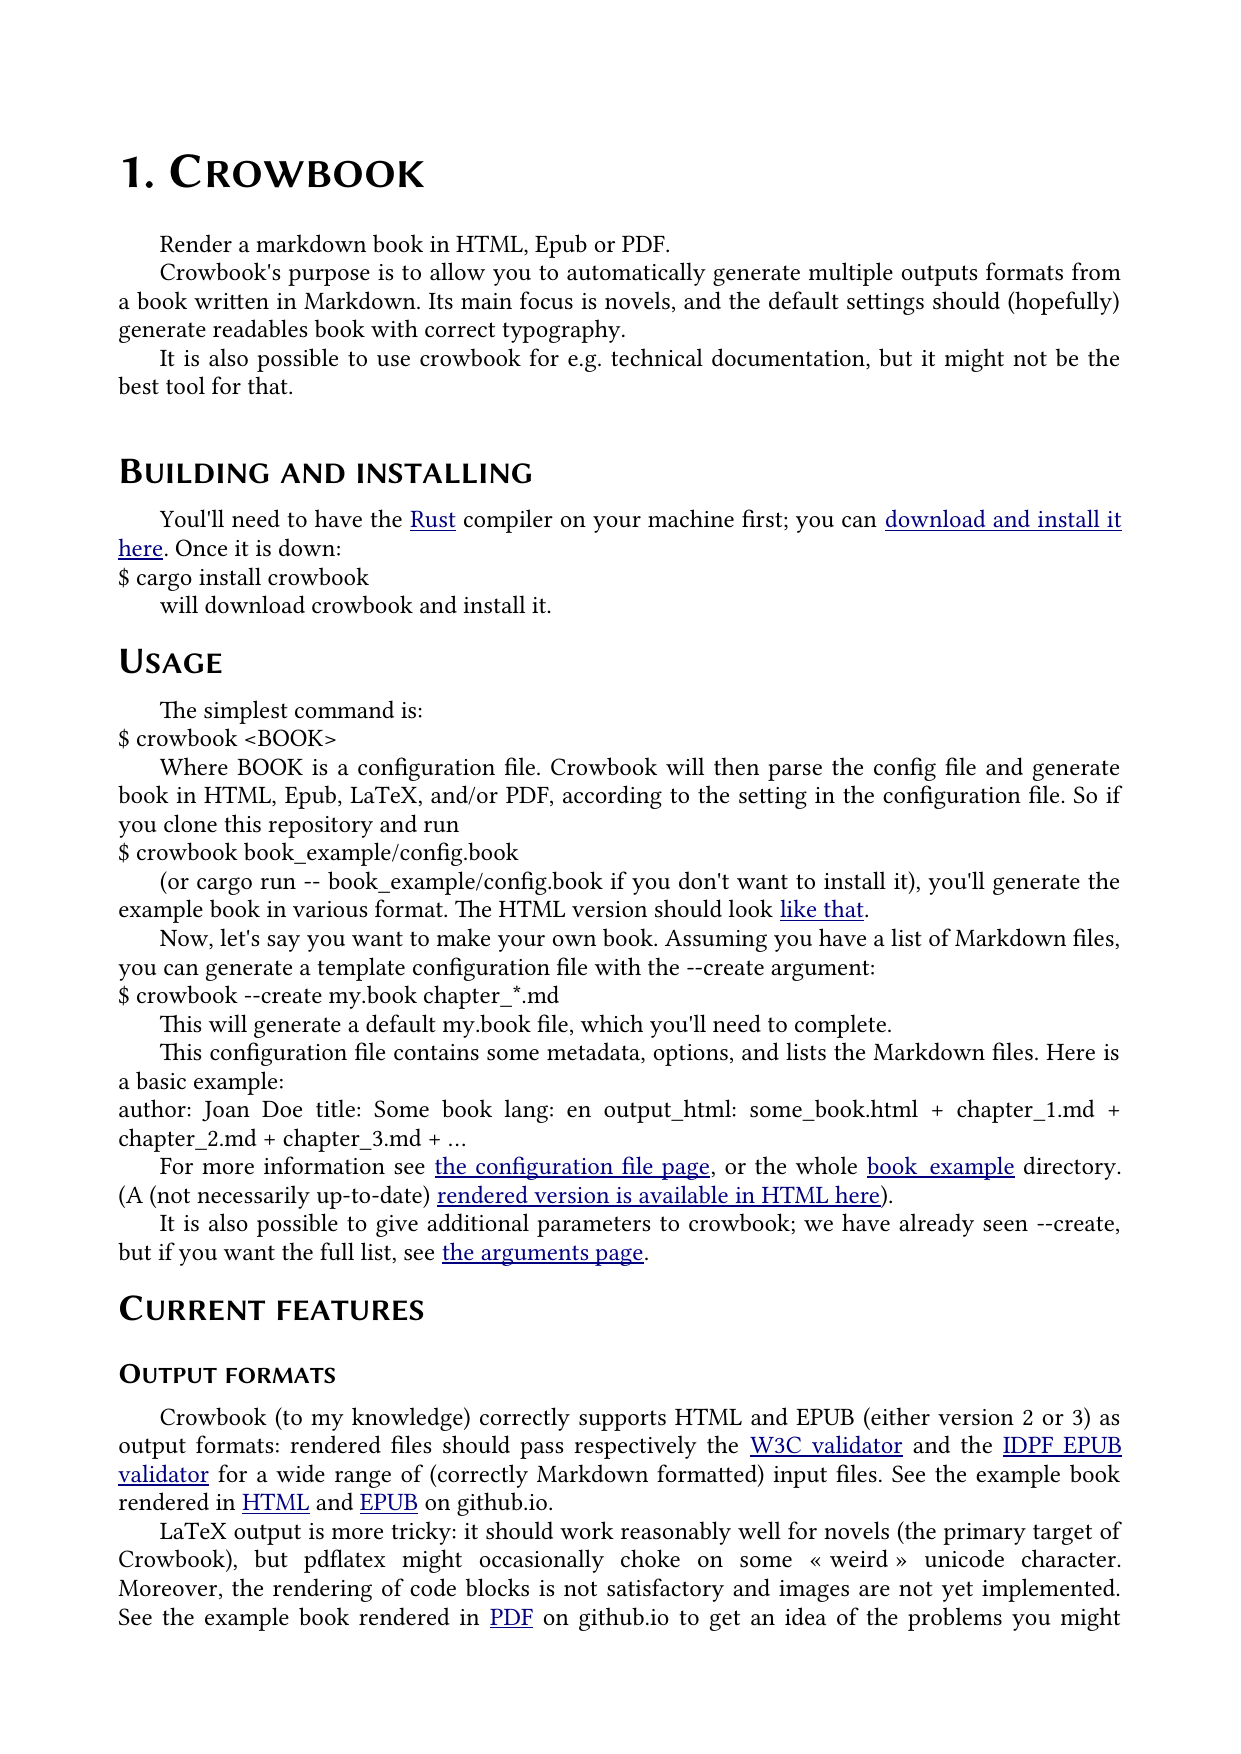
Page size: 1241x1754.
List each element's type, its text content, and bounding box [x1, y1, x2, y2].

text Render a markdown book in HTML, Epub or PDF. [118, 229, 1122, 258]
text LaTeX output is more tricky: it should work reasonably well for novels (the primary target of Crowbook), but pdflatex might occasionally choke on some « weird » unicode character. Moreover, the rendering of code blocks is not satisfactory and images are not yet implemented. See the example book rendered in PDF on github.io to get an idea of the problems you might [118, 1517, 1122, 1631]
subtitle Current features [118, 1287, 1122, 1330]
subtitle 1. Crowbook [118, 143, 1122, 200]
text Where BOOK is a configuration file. Crowbook will then parse the config file and generate book in HTML, Epub, LaTeX, and/or PDF, according to the setting in the configuration file. So if you clone this repository and run [118, 753, 1122, 838]
subtitle Building and installing [118, 450, 1122, 493]
text Now, let's say you want to make your own book. Assuming you have a list of Markdown files, you can generate a template configuration file with the --create argument: [118, 924, 1122, 981]
text Youl'll need to have the Rust compiler on your machine first; you can download and install it here. Once it is down: [118, 505, 1122, 562]
text will download crowbook and install it. [118, 591, 1122, 619]
text It is also possible to give additional parameters to crowbook; we have already seen --create, but if you want the full list, see the arguments page. [118, 1209, 1122, 1266]
text Crowbook's purpose is to allow you to automatically generate multiple outputs formats from a book written in Markdown. Its main focus is novels, and the default settings should (hopefully) generate readables book with correct typography. [118, 258, 1122, 344]
text It is also possible to use crowbook for e.g. technical documentation, but it might not be the best tool for that. [118, 344, 1122, 401]
text For more information see the configuration file page, or the whole book_example directory. (A (not necessarily up-to-date) rendered version is available in HTML here). [118, 1152, 1122, 1209]
text This will generate a default my.book file, which you'll need to complete. [118, 1009, 1122, 1038]
subtitle Usage [118, 640, 1122, 683]
text author: Joan Doe title: Some book lang: en output_html: some_book.html + chapter_1.md + chapter_2.md + chapter_3.md + ... [118, 1095, 1122, 1152]
subtitle Output formats [118, 1357, 1122, 1390]
text $ crowbook <BOOK> [118, 724, 1122, 753]
text The simplest command is: [118, 696, 1122, 724]
text $ crowbook book_example/config.book [118, 838, 1122, 867]
text $ cargo install crowbook [118, 562, 1122, 591]
text This configuration file contains some metadata, options, and lists the Markdown files. Here is a basic example: [118, 1038, 1122, 1095]
text (or cargo run -- book_example/config.book if you don't want to install it), you'll generate the example book in various format. The HTML version should look like that. [118, 867, 1122, 924]
text $ crowbook --create my.book chapter_*.md [118, 981, 1122, 1009]
text Crowbook (to my knowledge) correctly supports HTML and EPUB (either version 2 or 3) as output formats: rendered files should pass respectively the W3C validator and the IDPF EPUB validator for a wide range of (correctly Markdown formatted) input files. See the example book rendered in HTML and EPUB on github.io. [118, 1403, 1122, 1517]
